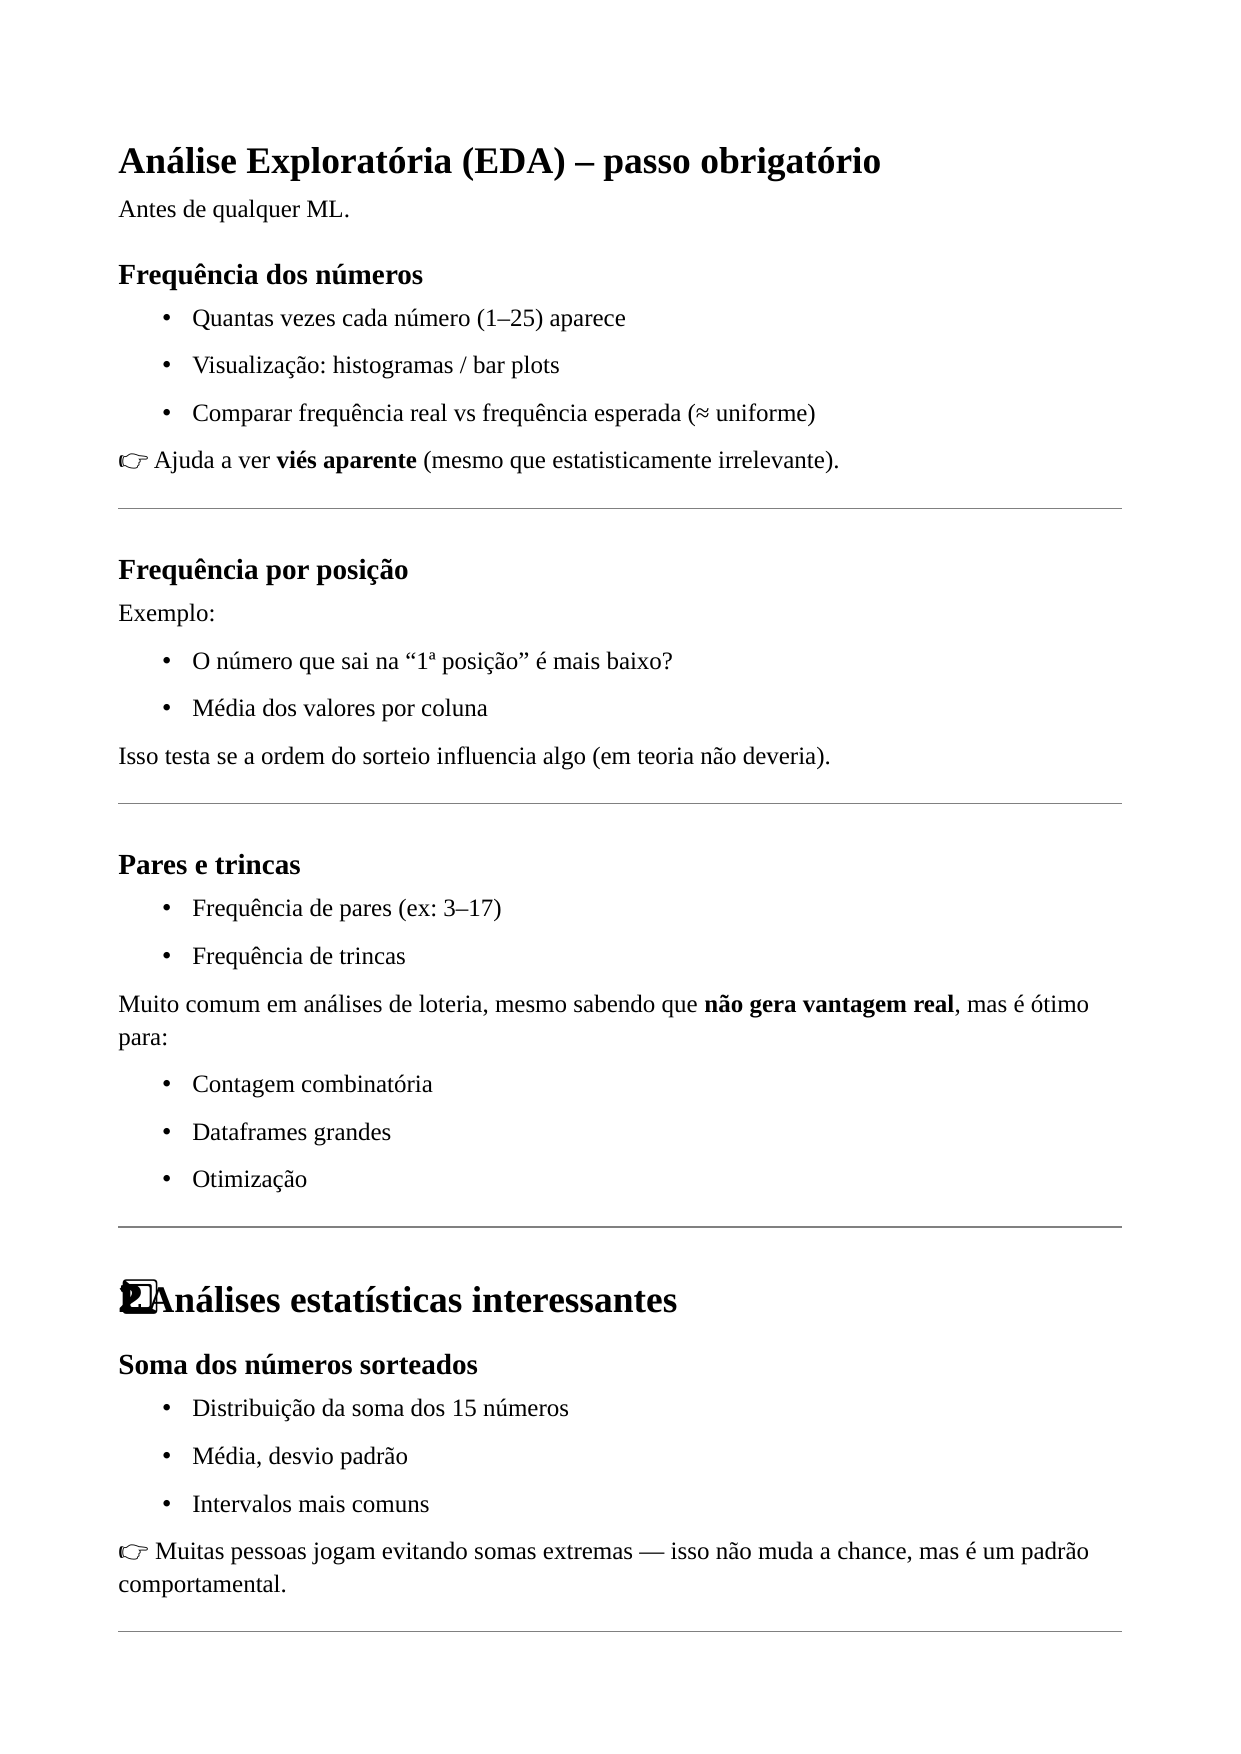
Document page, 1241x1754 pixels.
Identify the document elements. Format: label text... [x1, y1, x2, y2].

list O número que sai na “1ª posição” é mais baixo? [162, 646, 1122, 674]
list Comparar frequência real vs frequência esperada (≈ uniforme) [162, 398, 1122, 427]
subtitle Análise Exploratória (EDA) – passo obrigatório [118, 139, 1122, 182]
list Quantas vezes cada número (1–25) aparece [162, 303, 1122, 332]
subtitle Frequência dos números [118, 257, 1122, 290]
list Visualização: histogramas / bar plots [162, 350, 1122, 379]
text 👉 Ajuda a ver viés aparente (mesmo que estatisticamente irrelevante). [118, 446, 1122, 474]
text Antes de qualquer ML. [118, 194, 1122, 223]
subtitle Pares e trincas [118, 847, 1122, 881]
subtitle Soma dos números sorteados [118, 1347, 1122, 1381]
text Muito comum em análises de loteria, mesmo sabendo que não gera vantagem real, mas é ótimo para: [118, 989, 1122, 1050]
list Frequência de trincas [162, 941, 1122, 970]
list Distribuição da soma dos 15 números [162, 1393, 1122, 1422]
text 👉 Muitas pessoas jogam evitando somas extremas — isso não muda a chance, mas é um padrão comportamental. [118, 1536, 1122, 1598]
list Intervalos mais comuns [162, 1489, 1122, 1517]
subtitle Frequência por posição [118, 552, 1122, 586]
list Dataframes grandes [162, 1117, 1122, 1146]
list Contagem combinatória [162, 1069, 1122, 1098]
list Média, desvio padrão [162, 1441, 1122, 1470]
subtitle 2️⃣ Análises estatísticas interessantes [118, 1277, 1122, 1320]
list Média dos valores por coluna [162, 693, 1122, 722]
list Otimização [162, 1164, 1122, 1193]
text Isso testa se a ordem do sorteio influencia algo (em teoria não deveria). [118, 741, 1122, 770]
text Exemplo: [118, 598, 1122, 627]
list Frequência de pares (ex: 3–17) [162, 893, 1122, 922]
